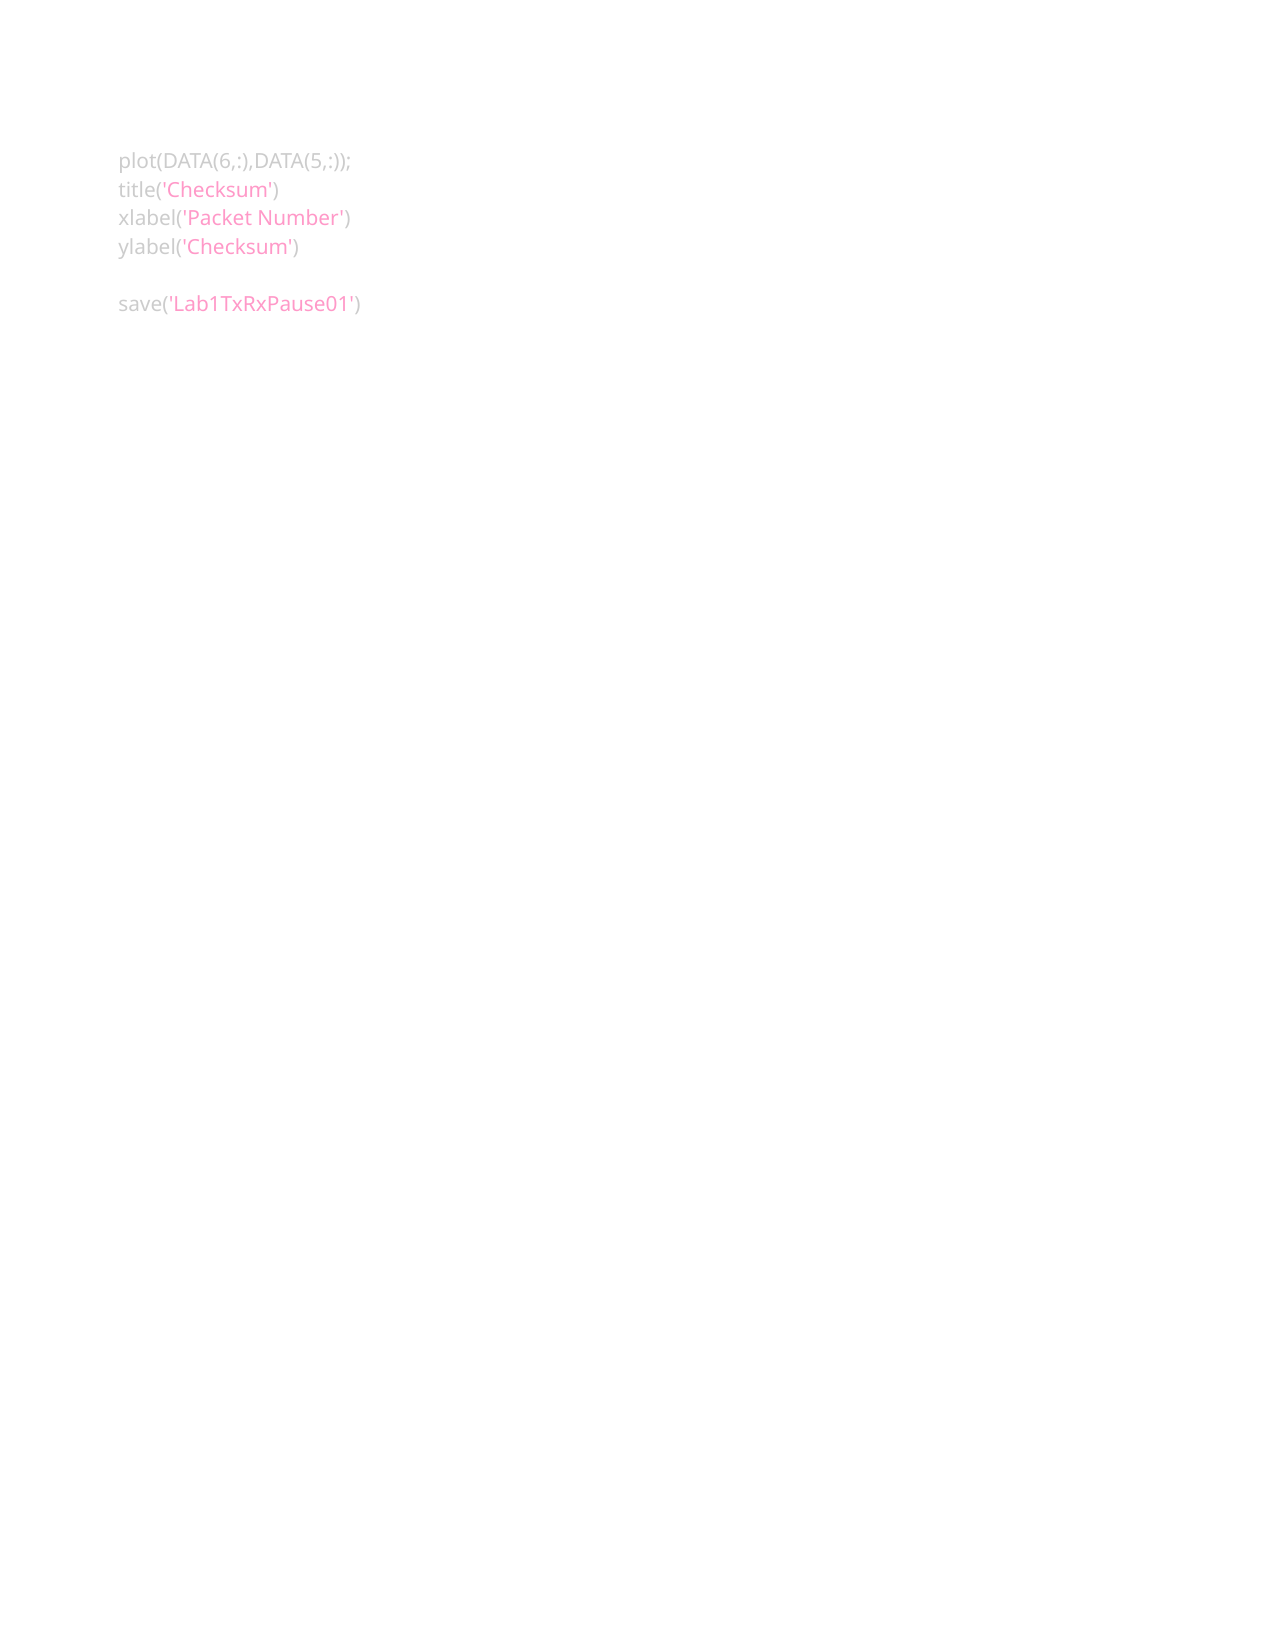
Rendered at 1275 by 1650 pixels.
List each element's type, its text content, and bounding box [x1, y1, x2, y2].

text plot(DATA(6,:),DATA(5,:)); [118, 147, 1157, 175]
text ylabel('Checksum') [118, 232, 1157, 260]
text xlabel('Packet Number') [118, 203, 1157, 232]
text save('Lab1TxRxPause01') [118, 289, 1157, 317]
text title('Checksum') [118, 175, 1157, 203]
